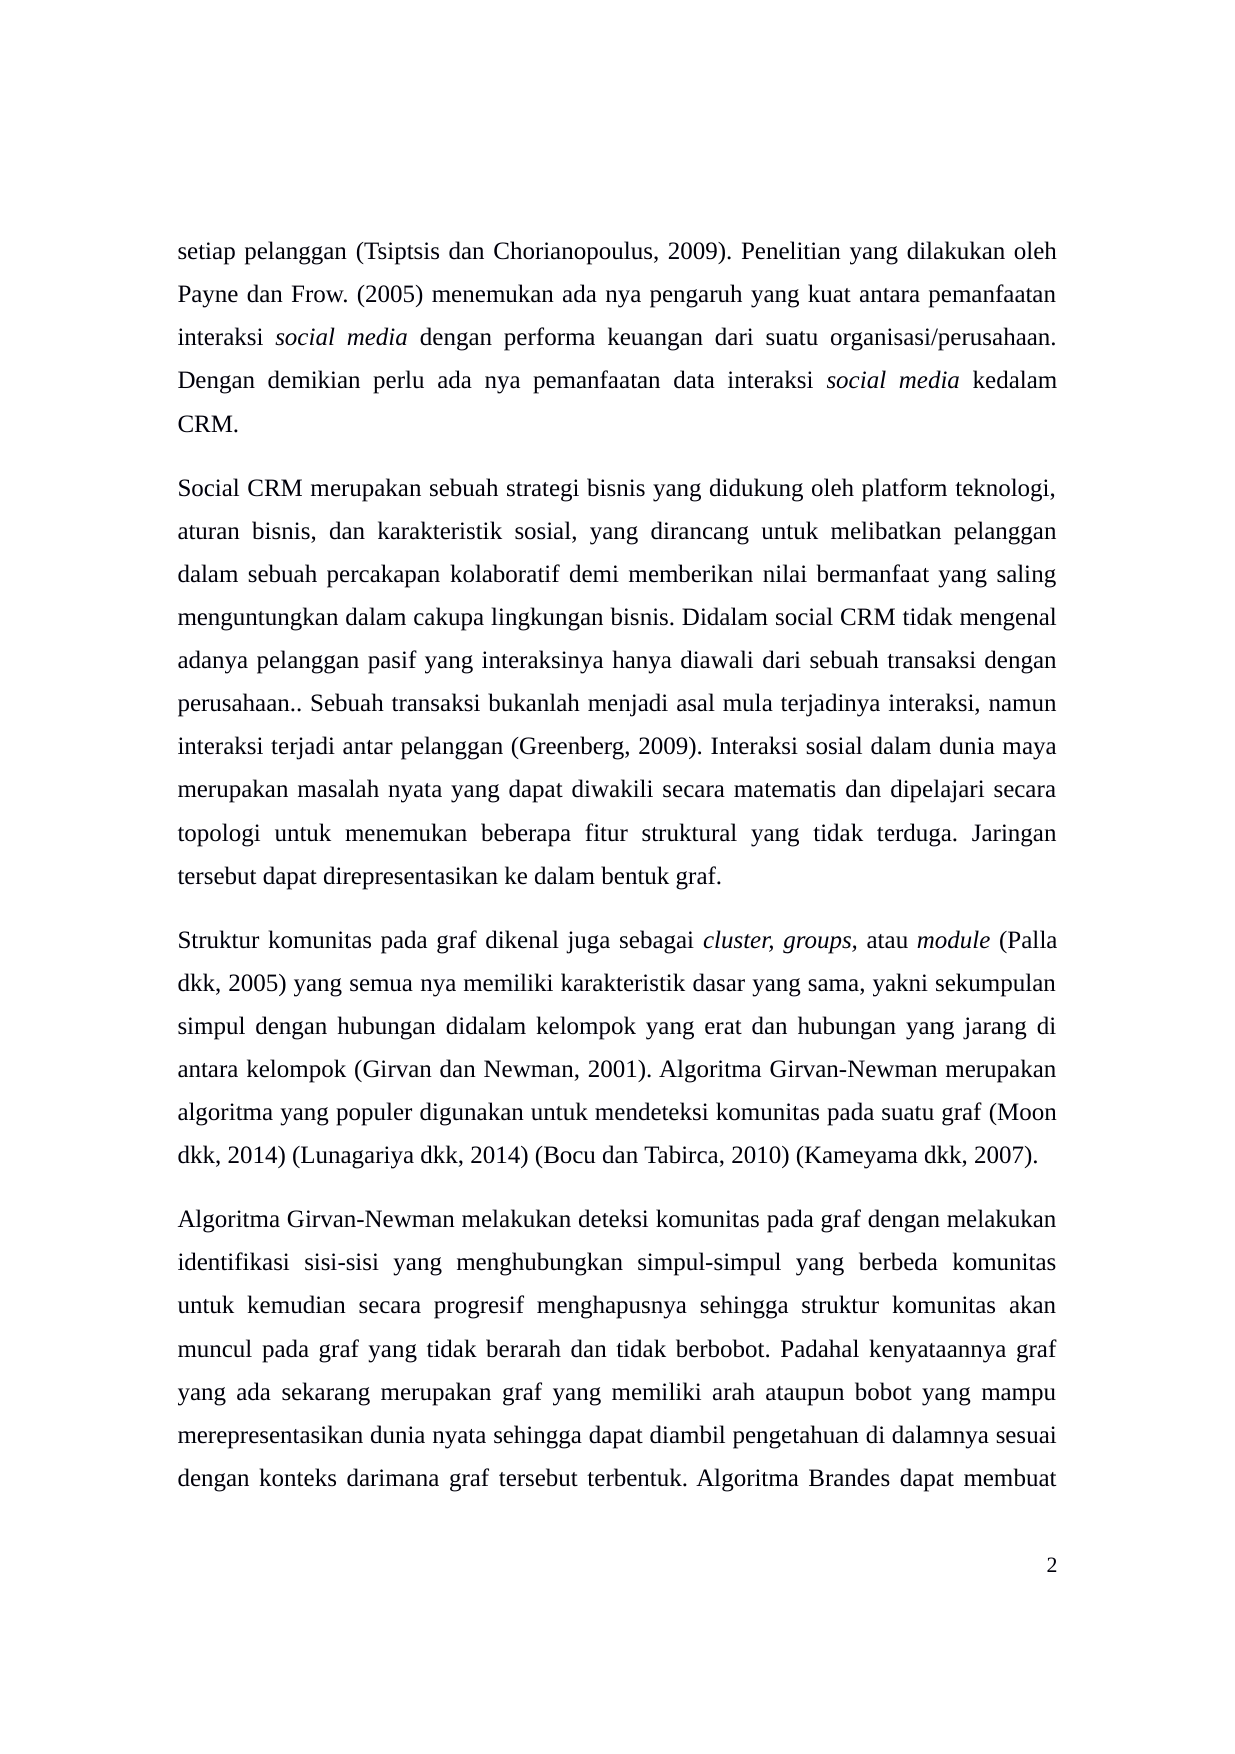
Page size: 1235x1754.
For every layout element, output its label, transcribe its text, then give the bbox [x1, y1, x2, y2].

text Social CRM merupakan sebuah strategi bisnis yang didukung oleh platform teknologi, aturan bisnis, dan karakteristik sosial, yang dirancang untuk melibatkan pelanggan dalam sebuah percakapan kolaboratif demi memberikan nilai bermanfaat yang saling menguntungkan dalam cakupa lingkungan bisnis. Didalam social CRM tidak mengenal adanya pelanggan pasif yang interaksinya hanya diawali dari sebuah transaksi dengan perusahaan.. Sebuah transaksi bukanlah menjadi asal mula terjadinya interaksi, namun interaksi terjadi antar pelanggan (Greenberg, 2009). Interaksi sosial dalam dunia maya merupakan masalah nyata yang dapat diwakili secara matematis dan dipelajari secara topologi untuk menemukan beberapa fitur struktural yang tidak terduga. Jaringan tersebut dapat direpresentasikan ke dalam bentuk graf. [177, 473, 1057, 889]
text setiap pelanggan (Tsiptsis dan Chorianopoulus, 2009). Penelitian yang dilakukan oleh Payne dan Frow. (2005) menemukan ada nya pengaruh yang kuat antara pemanfaatan interaksi social media dengan performa keuangan dari suatu organisasi/perusahaan. Dengan demikian perlu ada nya pemanfaatan data interaksi social media kedalam CRM. [177, 236, 1057, 437]
text Algoritma Girvan-Newman melakukan deteksi komunitas pada graf dengan melakukan identifikasi sisi-sisi yang menghubungkan simpul-simpul yang berbeda komunitas untuk kemudian secara progresif menghapusnya sehingga struktur komunitas akan muncul pada graf yang tidak berarah dan tidak berbobot. Padahal kenyataannya graf yang ada sekarang merupakan graf yang memiliki arah ataupun bobot yang mampu merepresentasikan dunia nyata sehingga dapat diambil pengetahuan di dalamnya sesuai dengan konteks darimana graf tersebut terbentuk. Algoritma Brandes dapat membuat [177, 1204, 1057, 1492]
text Struktur komunitas pada graf dikenal juga sebagai cluster, groups, atau module (Palla dkk, 2005) yang semua nya memiliki karakteristik dasar yang sama, yakni sekumpulan simpul dengan hubungan didalam kelompok yang erat dan hubungan yang jarang di antara kelompok (Girvan dan Newman, 2001). Algoritma Girvan-Newman merupakan algoritma yang populer digunakan untuk mendeteksi komunitas pada suatu graf (Moon dkk, 2014) (Lunagariya dkk, 2014) (Bocu dan Tabirca, 2010) (Kameyama dkk, 2007). [177, 925, 1057, 1169]
